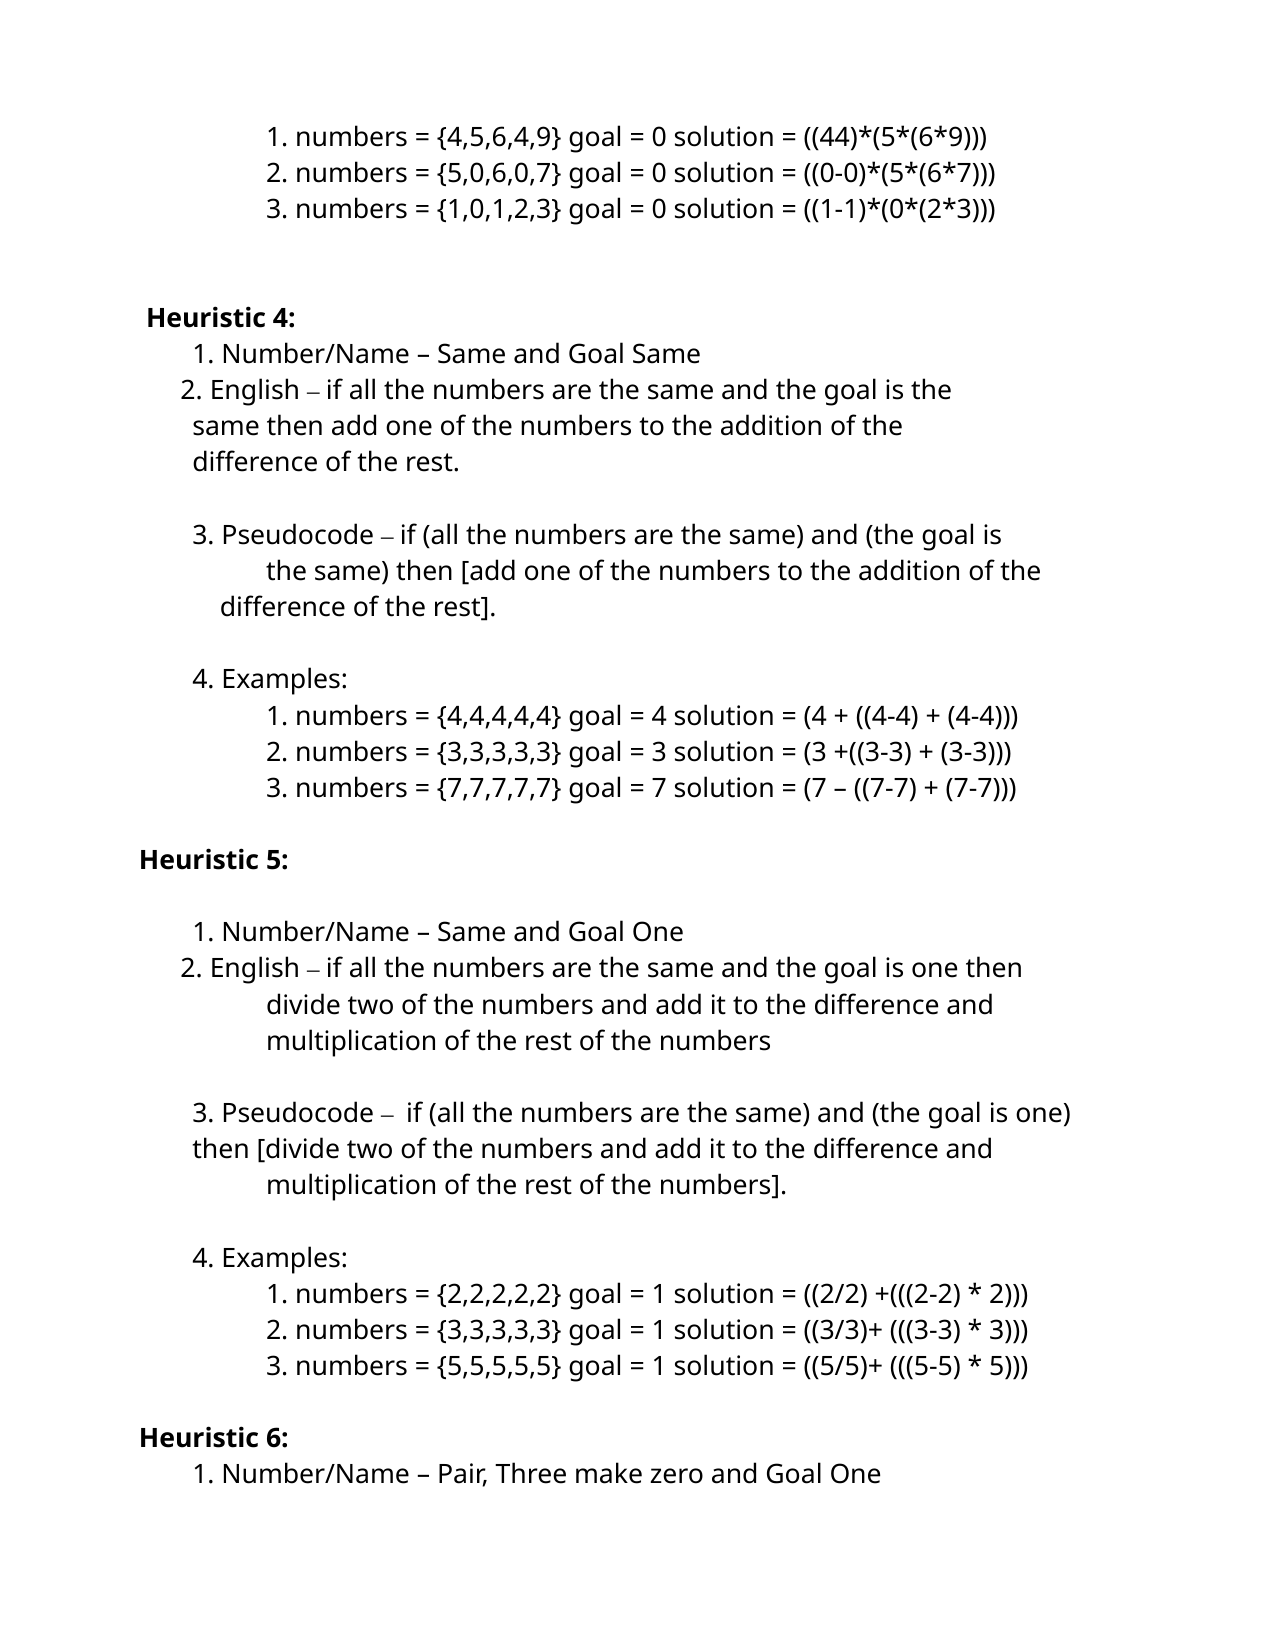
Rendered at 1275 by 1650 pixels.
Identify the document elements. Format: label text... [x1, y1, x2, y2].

text 1. Number/Name – Same and Goal One [118, 913, 1157, 949]
text 3. Pseudocode – if (all the numbers are the same) and (the goal is the same) then [add one of the numbers to the addition of the difference of the rest]. [118, 516, 1157, 624]
text 3. numbers = {7,7,7,7,7} goal = 7 solution = (7 – ((7-7) + (7-7))) [118, 769, 1157, 805]
text 1. numbers = {4,5,6,4,9} goal = 0 solution = ((44)*(5*(6*9))) [118, 118, 1157, 154]
text 3. Pseudocode – if (all the numbers are the same) and (the goal is one) then [divide two of the numbers and add it to the difference and [118, 1094, 1157, 1166]
text 2. numbers = {5,0,6,0,7} goal = 0 solution = ((0-0)*(5*(6*7))) [118, 154, 1157, 190]
text 4. Examples: [118, 660, 1157, 696]
text 1. Number/Name – Pair, Three make zero and Goal One [118, 1456, 1157, 1492]
text 2. English – if all the numbers are the same and the goal is the same then add one of the numbers to the addition of the difference of the rest. [118, 371, 1157, 479]
text 2. English – if all the numbers are the same and the goal is one then [118, 949, 1157, 986]
text multiplication of the rest of the numbers]. [118, 1166, 1157, 1202]
text 3. numbers = {5,5,5,5,5} goal = 1 solution = ((5/5)+ (((5-5) * 5))) [118, 1347, 1157, 1383]
text 2. numbers = {3,3,3,3,3} goal = 3 solution = (3 +((3-3) + (3-3))) [118, 733, 1157, 769]
text 1. Number/Name – Same and Goal Same [118, 335, 1157, 371]
text Heuristic 6: [118, 1419, 1157, 1456]
text 1. numbers = {4,4,4,4,4} goal = 4 solution = (4 + ((4-4) + (4-4))) [118, 696, 1157, 733]
text 1. numbers = {2,2,2,2,2} goal = 1 solution = ((2/2) +(((2-2) * 2))) [118, 1275, 1157, 1311]
text divide two of the numbers and add it to the difference and [118, 986, 1157, 1022]
text 3. numbers = {1,0,1,2,3} goal = 0 solution = ((1-1)*(0*(2*3))) [118, 190, 1157, 227]
text 2. numbers = {3,3,3,3,3} goal = 1 solution = ((3/3)+ (((3-3) * 3))) [118, 1311, 1157, 1347]
text Heuristic 5: [118, 841, 1157, 877]
text 4. Examples: [118, 1239, 1157, 1275]
text Heuristic 4: [118, 299, 1157, 335]
text multiplication of the rest of the numbers [118, 1022, 1157, 1058]
